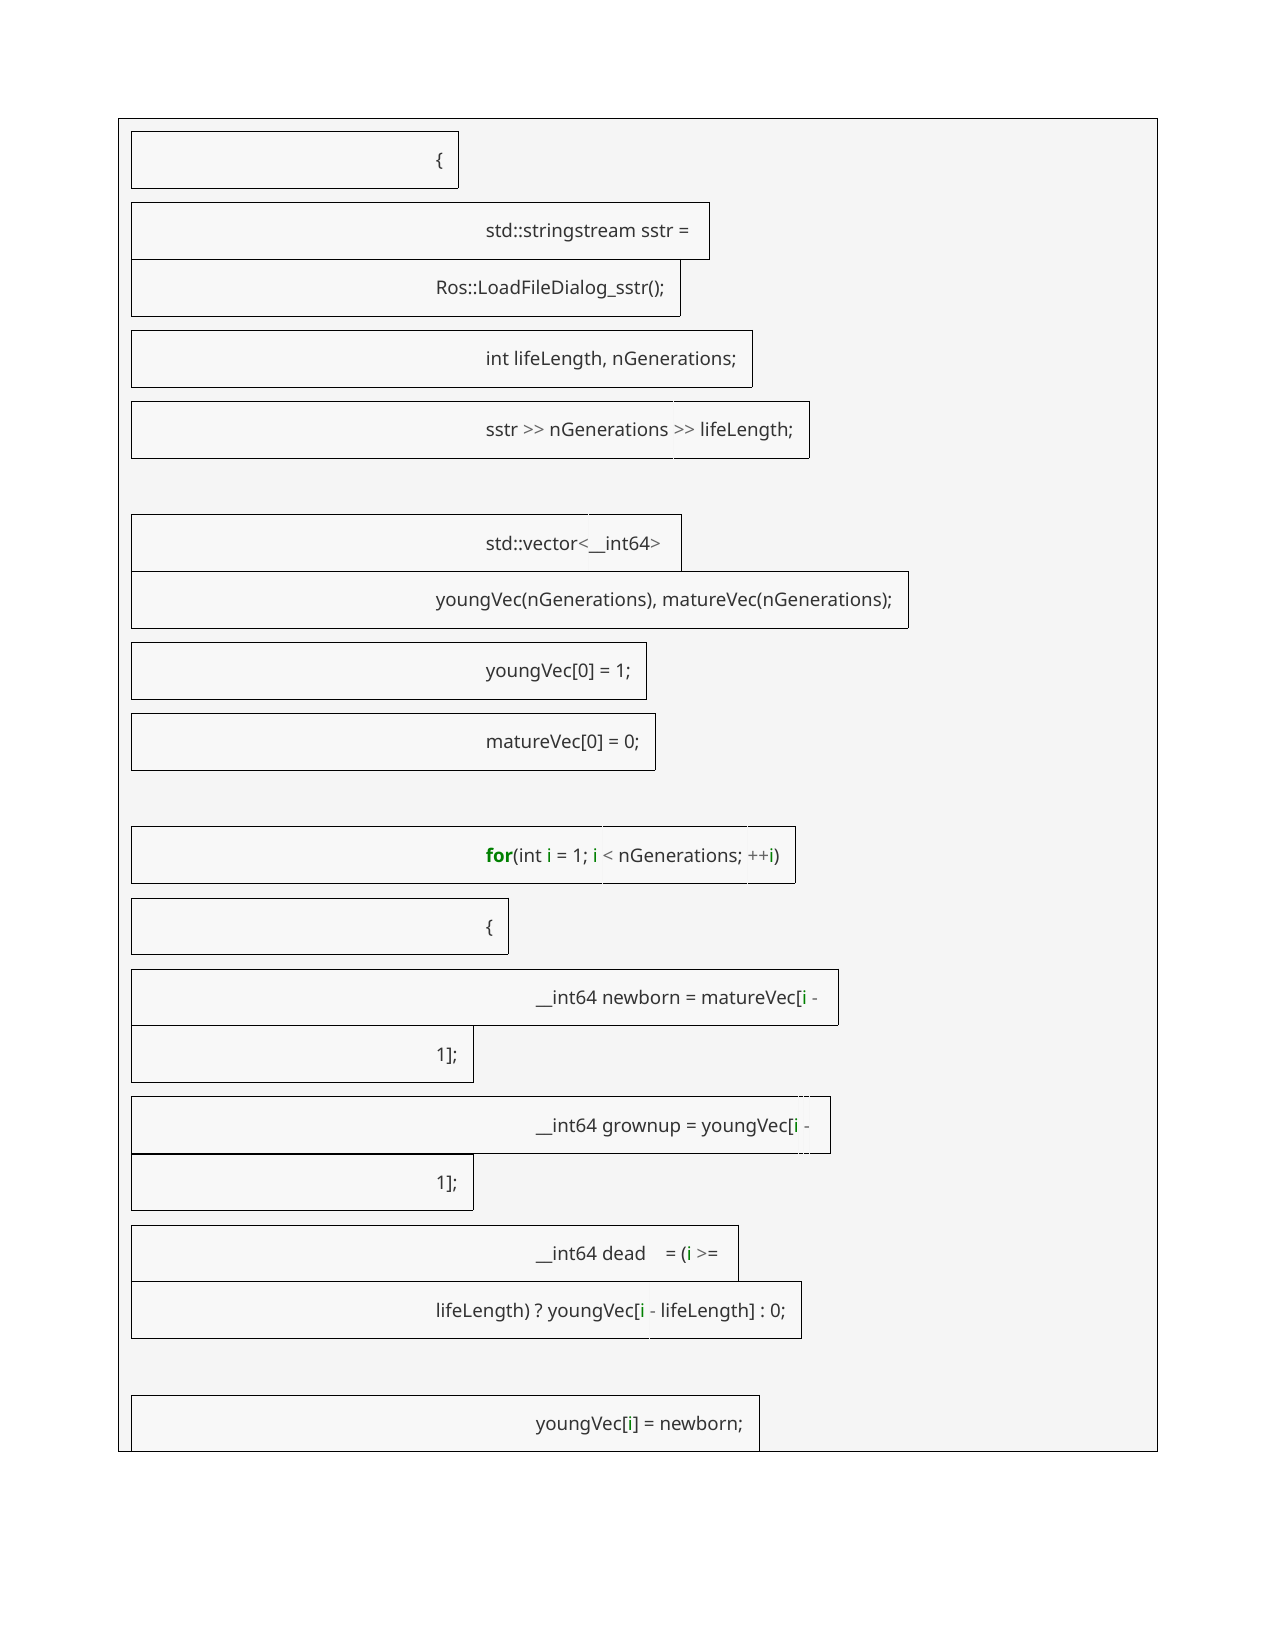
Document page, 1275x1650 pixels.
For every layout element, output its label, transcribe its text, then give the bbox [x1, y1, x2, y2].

list __int64 dead = (i >= lifeLength) ? youngVec[i - lifeLength] : 0; [119, 1212, 1157, 1338]
list { [119, 885, 1157, 954]
list matureVec[0] = 0; [119, 701, 1157, 770]
list youngVec[i] = newborn; [119, 1382, 1157, 1451]
list { [119, 119, 1157, 188]
list std::vector<__int64> youngVec(nGenerations), matureVec(nGenerations); [119, 501, 1157, 628]
list std::stringstream sstr = Ros::LoadFileDialog_sstr(); [119, 189, 1157, 316]
list youngVec[0] = 1; [119, 629, 1157, 699]
list int lifeLength, nGenerations; [119, 317, 1157, 387]
list __int64 newborn = matureVec[i - 1]; [119, 956, 1157, 1082]
list __int64 grownup = youngVec[i - 1]; [119, 1084, 1157, 1210]
list for(int i = 1; i < nGenerations; ++i) [119, 814, 1157, 883]
list sstr >> nGenerations >> lifeLength; [119, 388, 1157, 458]
